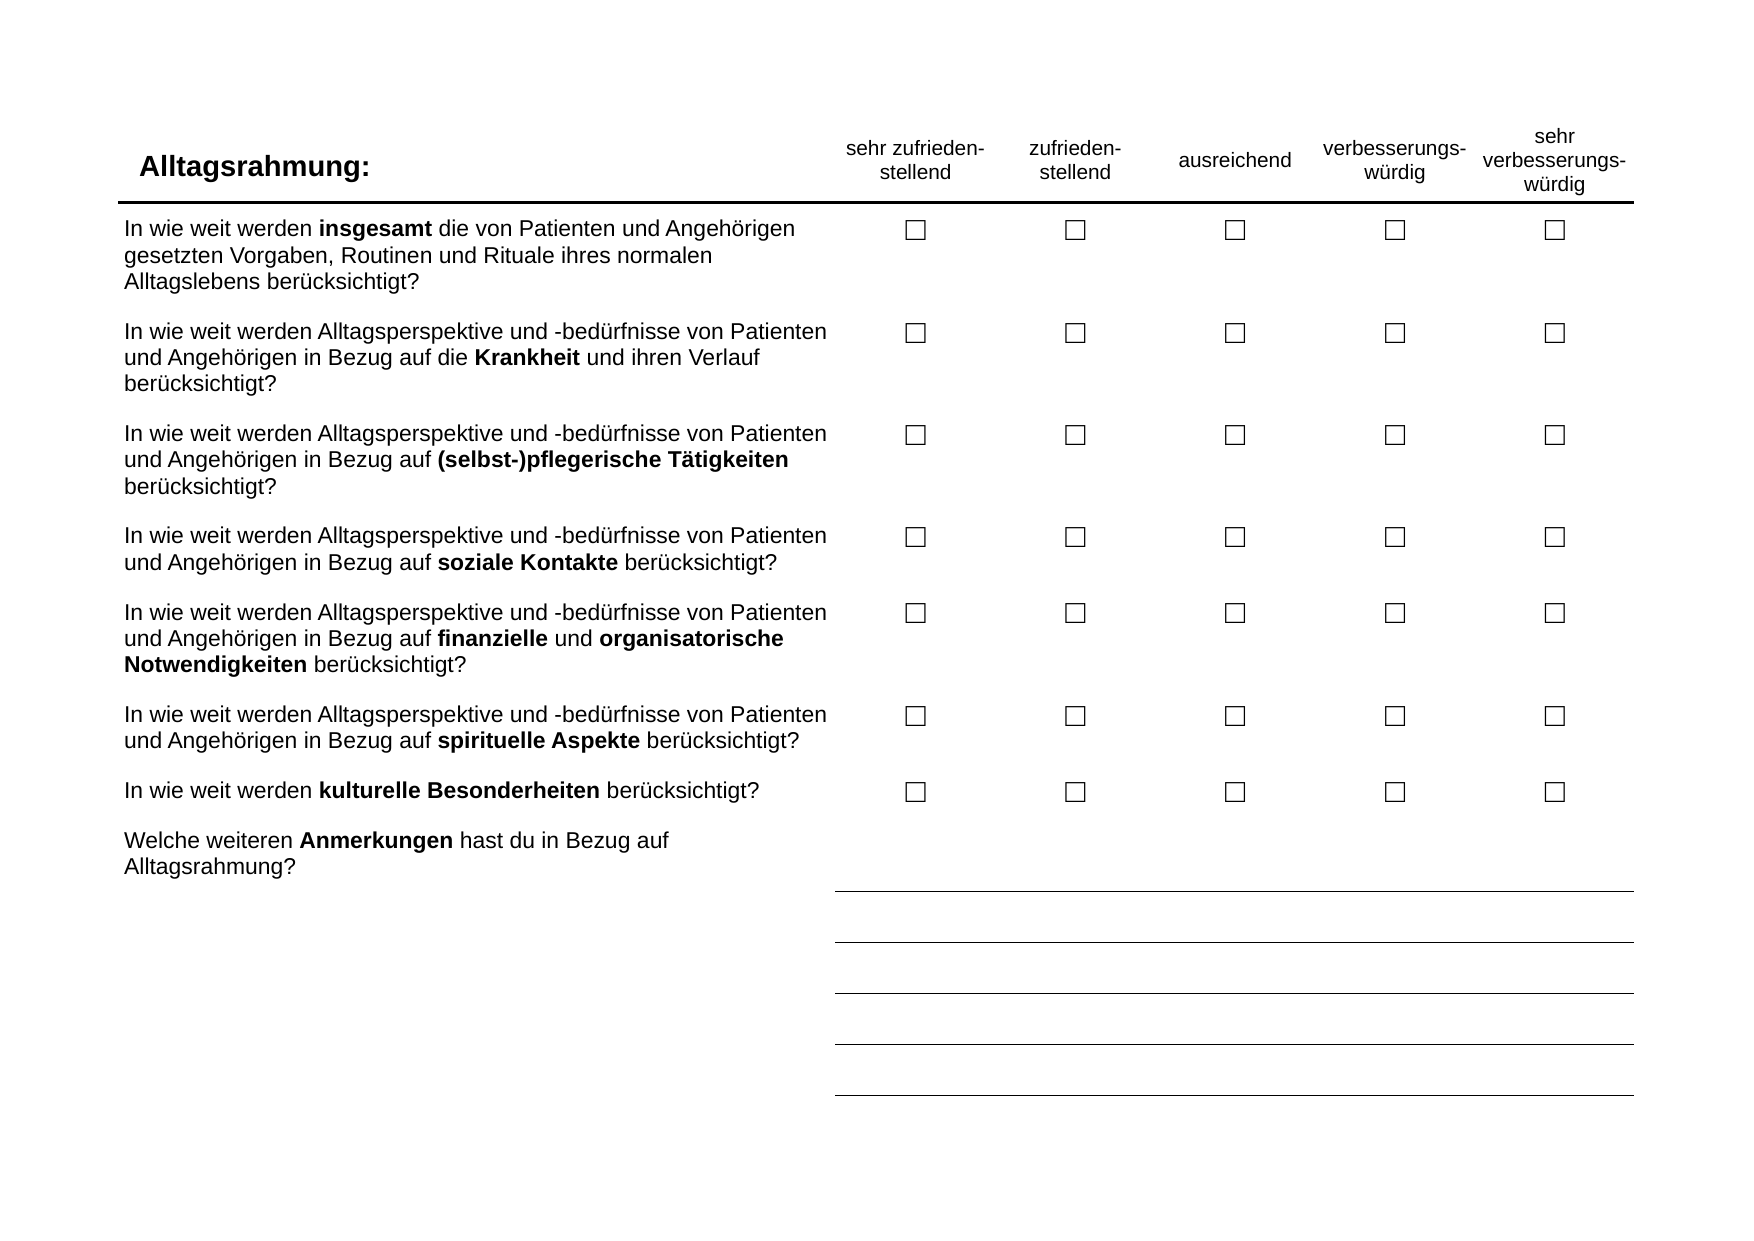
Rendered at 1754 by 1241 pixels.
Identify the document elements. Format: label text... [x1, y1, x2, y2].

table_header sehr zufrieden- stellend [835, 118, 995, 201]
table_cell □ [1475, 689, 1634, 765]
table_cell □ [1315, 765, 1474, 815]
table_cell □ [1475, 765, 1634, 815]
table_header zufrieden- stellend [995, 118, 1155, 201]
table_cell [835, 892, 995, 942]
table_cell [1315, 815, 1474, 891]
table_cell □ [1155, 306, 1315, 408]
table_cell [835, 815, 995, 891]
table_cell [995, 1045, 1155, 1095]
table_cell □ [995, 765, 1155, 815]
table_cell □ [835, 587, 995, 689]
table_cell [118, 1044, 835, 1095]
table_cell □ [1315, 306, 1474, 408]
table_cell □ [1155, 408, 1315, 511]
table_cell □ [1155, 587, 1315, 689]
table_cell [995, 943, 1155, 993]
table_cell □ [995, 306, 1155, 408]
table_header Alltagsrahmung: [118, 118, 835, 201]
table_cell [1475, 994, 1634, 1044]
table_cell In wie weit werden insgesamt die von Patienten und Angehörigen gesetzten Vorgaben, Routinen und Rituale ihres normalen Alltagslebens berücksichtigt? [118, 204, 835, 306]
table_cell [1475, 892, 1634, 942]
table_cell [1155, 943, 1315, 993]
table_cell In wie weit werden Alltagsperspektive und -bedürfnisse von Patienten und Angehörigen in Bezug auf soziale Kontakte berücksichtigt? [118, 511, 835, 587]
table_cell □ [1315, 689, 1474, 765]
table_cell □ [1475, 408, 1634, 511]
table_cell □ [1155, 765, 1315, 815]
table_cell [1155, 994, 1315, 1044]
table_cell [995, 892, 1155, 942]
table_cell □ [835, 408, 995, 511]
table_cell □ [1315, 408, 1474, 511]
table_header sehr verbesserungs-würdig [1475, 118, 1634, 201]
table_cell □ [1155, 689, 1315, 765]
table_cell [1155, 1045, 1315, 1095]
table_cell □ [1475, 511, 1634, 587]
table_cell □ [835, 511, 995, 587]
table_cell □ [1475, 204, 1634, 306]
table_cell In wie weit werden Alltagsperspektive und -bedürfnisse von Patienten und Angehörigen in Bezug auf (selbst-)pflegerische Tätigkeiten berücksichtigt? [118, 408, 835, 511]
table_cell □ [995, 587, 1155, 689]
table_cell Welche weiteren Anmerkungen hast du in Bezug auf Alltagsrahmung? [118, 815, 835, 891]
table_cell [1315, 1045, 1474, 1095]
table_header verbesserungs-würdig [1315, 118, 1474, 201]
table_cell [1475, 815, 1634, 891]
table_cell In wie weit werden Alltagsperspektive und -bedürfnisse von Patienten und Angehörigen in Bezug auf spirituelle Aspekte berücksichtigt? [118, 689, 835, 765]
table_cell In wie weit werden Alltagsperspektive und -bedürfnisse von Patienten und Angehörigen in Bezug auf die Krankheit und ihren Verlauf berücksichtigt? [118, 306, 835, 408]
table_cell [835, 994, 995, 1044]
table_cell □ [835, 204, 995, 306]
table_cell □ [835, 306, 995, 408]
table_cell □ [1475, 587, 1634, 689]
table_cell [1315, 943, 1474, 993]
table_cell □ [835, 765, 995, 815]
table_cell [995, 815, 1155, 891]
table_cell In wie weit werden Alltagsperspektive und -bedürfnisse von Patienten und Angehörigen in Bezug auf finanzielle und organisatorische Notwendigkeiten berücksichtigt? [118, 587, 835, 689]
table_cell [1475, 943, 1634, 993]
table_cell □ [995, 408, 1155, 511]
table_cell □ [1315, 511, 1474, 587]
table_cell [835, 943, 995, 993]
table_header ausreichend [1155, 118, 1315, 201]
table_cell □ [995, 511, 1155, 587]
table_cell [118, 993, 835, 1044]
table_cell [118, 942, 835, 993]
table_cell [1475, 1045, 1634, 1095]
table_cell [995, 994, 1155, 1044]
table_cell [1155, 892, 1315, 942]
table_cell □ [1475, 306, 1634, 408]
table_cell □ [835, 689, 995, 765]
table_cell [118, 891, 835, 942]
table_cell □ [995, 204, 1155, 306]
table_cell □ [1315, 587, 1474, 689]
table_cell [1315, 994, 1474, 1044]
table_cell □ [1155, 511, 1315, 587]
table_cell In wie weit werden kulturelle Besonderheiten berücksichtigt? [118, 765, 835, 815]
table_cell □ [1155, 204, 1315, 306]
table_cell [1155, 815, 1315, 891]
table_cell [1315, 892, 1474, 942]
table_cell [835, 1045, 995, 1095]
table_cell □ [995, 689, 1155, 765]
table_cell □ [1315, 204, 1474, 306]
